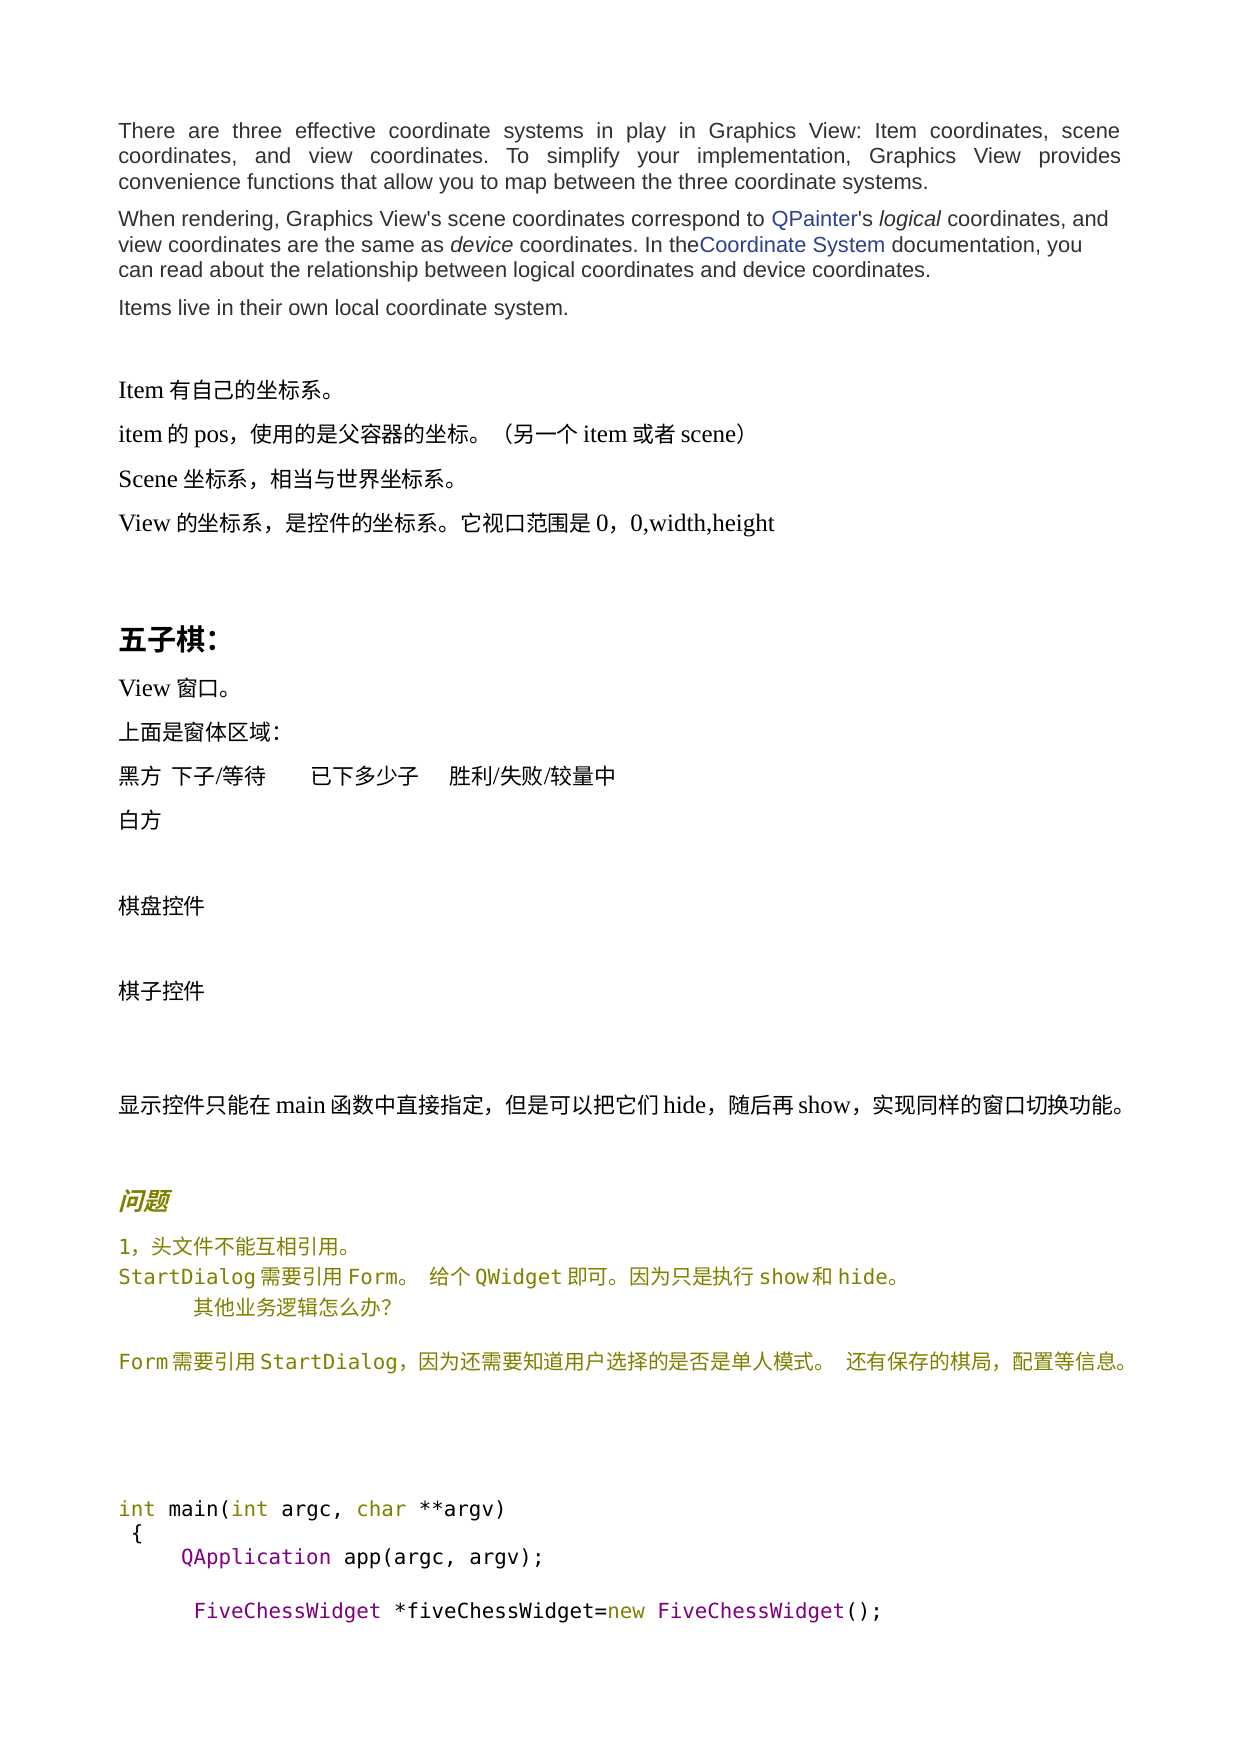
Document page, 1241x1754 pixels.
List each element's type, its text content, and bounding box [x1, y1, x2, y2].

text Items live in their own local coordinate system. [118, 294, 1122, 319]
text Item有自己的坐标系。 [118, 373, 1122, 405]
text 棋子控件 [118, 974, 1122, 1006]
text 其他业务逻辑怎么办？ [118, 1291, 1122, 1321]
text 1，头文件不能互相引用。 [118, 1230, 1122, 1261]
text item的pos，使用的是父容器的坐标。（另一个item或者scene） [118, 417, 1122, 449]
text { [118, 1521, 1122, 1545]
text 黑方 下子/等待 已下多少子 胜利/失败/较量中 [118, 759, 1122, 791]
text StartDialog需要引用Form。 给个QWidget即可。因为只是执行show和hide。 [118, 1261, 1122, 1291]
text 白方 [118, 803, 1122, 835]
text Form需要引用StartDialog，因为还需要知道用户选择的是否是单人模式。 还有保存的棋局，配置等信息。 [118, 1345, 1122, 1376]
text FiveChessWidget *fiveChessWidget=new FiveChessWidget(); [118, 1599, 1122, 1623]
text 上面是窗体区域： [118, 715, 1122, 747]
subtitle 五子棋： [118, 616, 1122, 658]
text View窗口。 [118, 671, 1122, 703]
text int main(int argc, char **argv) [118, 1497, 1122, 1521]
text There are three effective coordinate systems in play in Graphics View: Item coordinates, scene coordinates, and view coordinates. To simplify your implementation, Graphics View provides convenience functions that allow you to map between the three coordinate systems. [118, 118, 1122, 194]
text Scene坐标系，相当与世界坐标系。 [118, 462, 1122, 493]
text When rendering, Graphics View's scene coordinates correspond to QPainter's logical coordinates, and view coordinates are the same as device coordinates. In theCoordinate System documentation, you can read about the relationship between logical coordinates and device coordinates. [118, 206, 1122, 282]
text QApplication app(argc, argv); [118, 1545, 1122, 1570]
subtitle 问题 [118, 1182, 1122, 1218]
text 棋盘控件 [118, 889, 1122, 921]
text View的坐标系，是控件的坐标系。它视口范围是0，0,width,height [118, 506, 1122, 537]
text 显示控件只能在main函数中直接指定，但是可以把它们hide，随后再show，实现同样的窗口切换功能。 [118, 1088, 1122, 1120]
